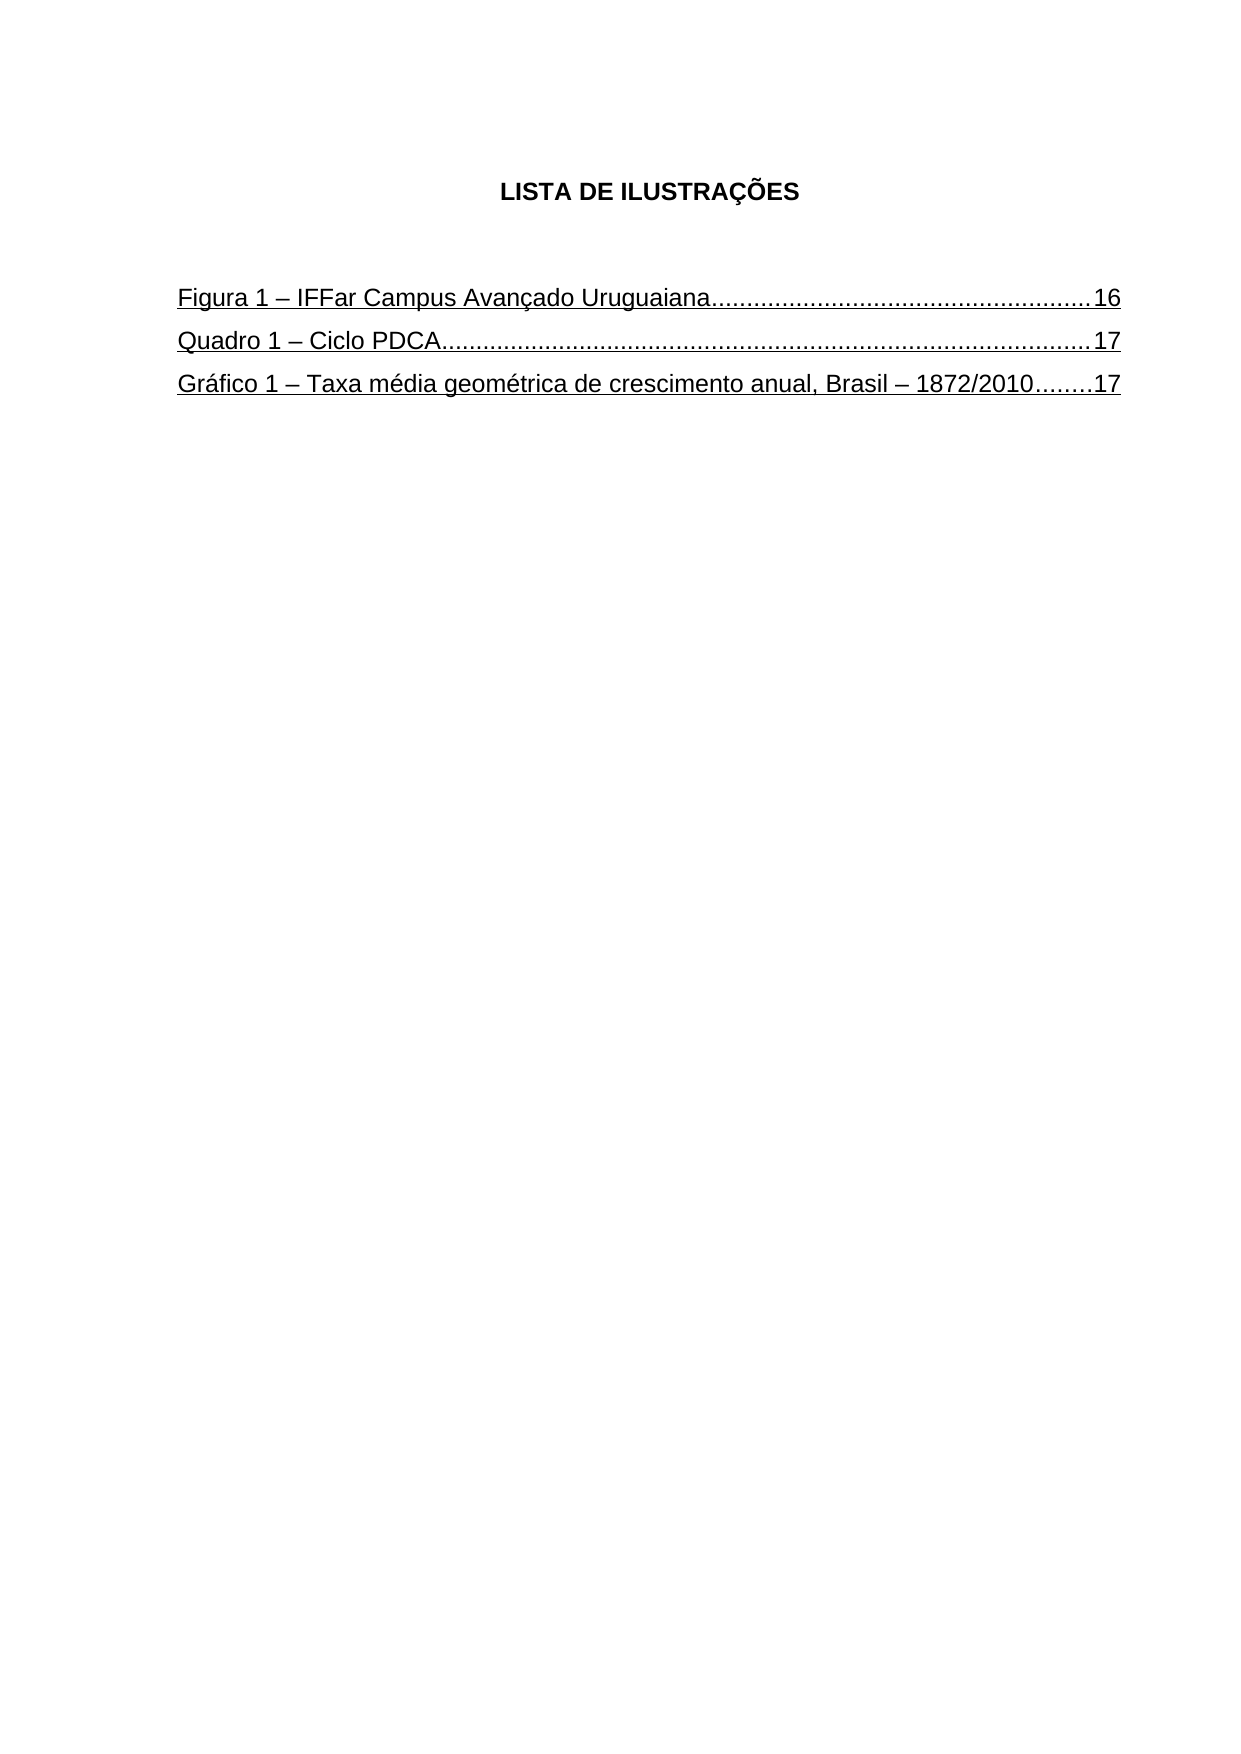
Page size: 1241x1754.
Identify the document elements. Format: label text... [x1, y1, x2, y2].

text Gráfico 1 ‒ Taxa média geométrica de crescimento anual, Brasil – 1872/2010 17 [177, 369, 1122, 398]
text Figura 1 ‒ IFFar Campus Avançado Uruguaiana 16 [177, 283, 1122, 312]
text Quadro 1 ‒ Ciclo PDCA 17 [177, 326, 1122, 355]
text LISTA DE ILUSTRAÇÕES [177, 177, 1122, 206]
